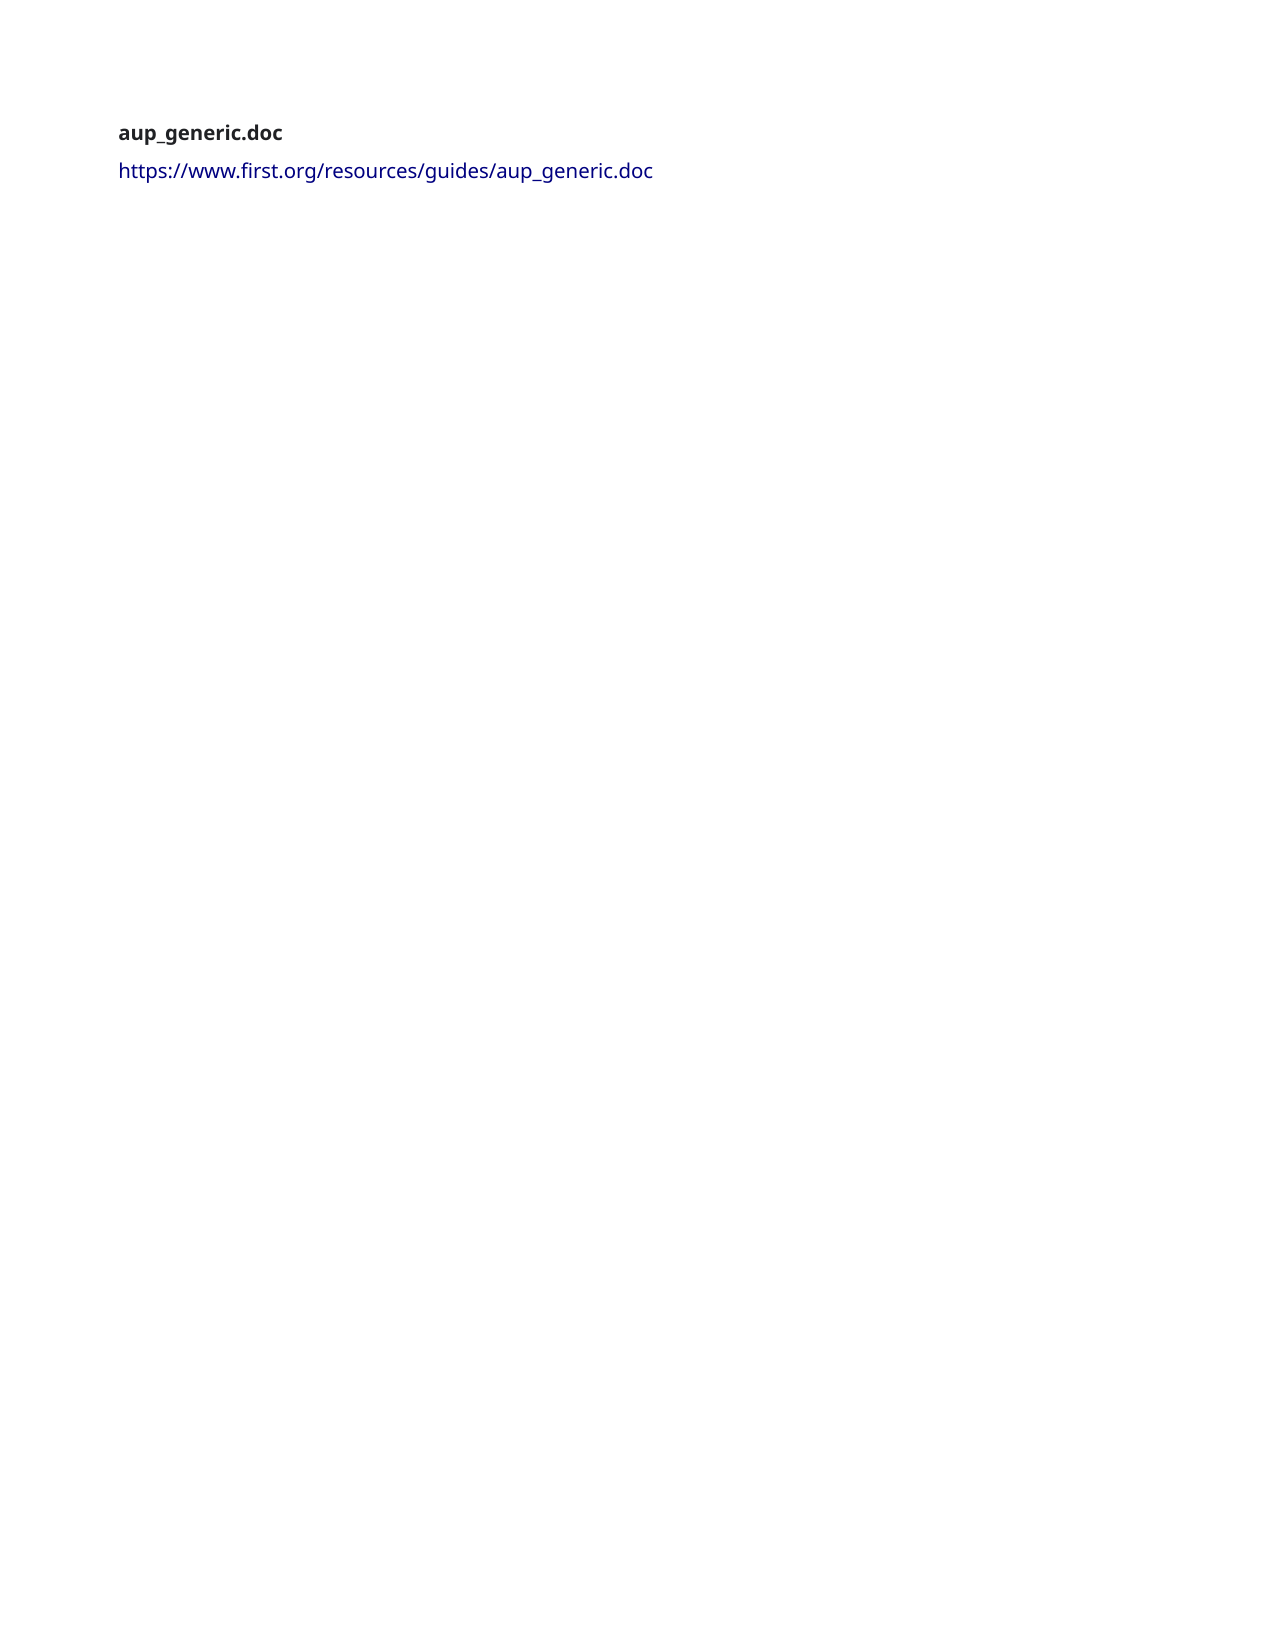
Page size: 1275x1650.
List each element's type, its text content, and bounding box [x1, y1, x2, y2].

text aup_generic.doc [118, 118, 1157, 146]
text https://www.first.org/resources/guides/aup_generic.doc [118, 155, 1157, 184]
